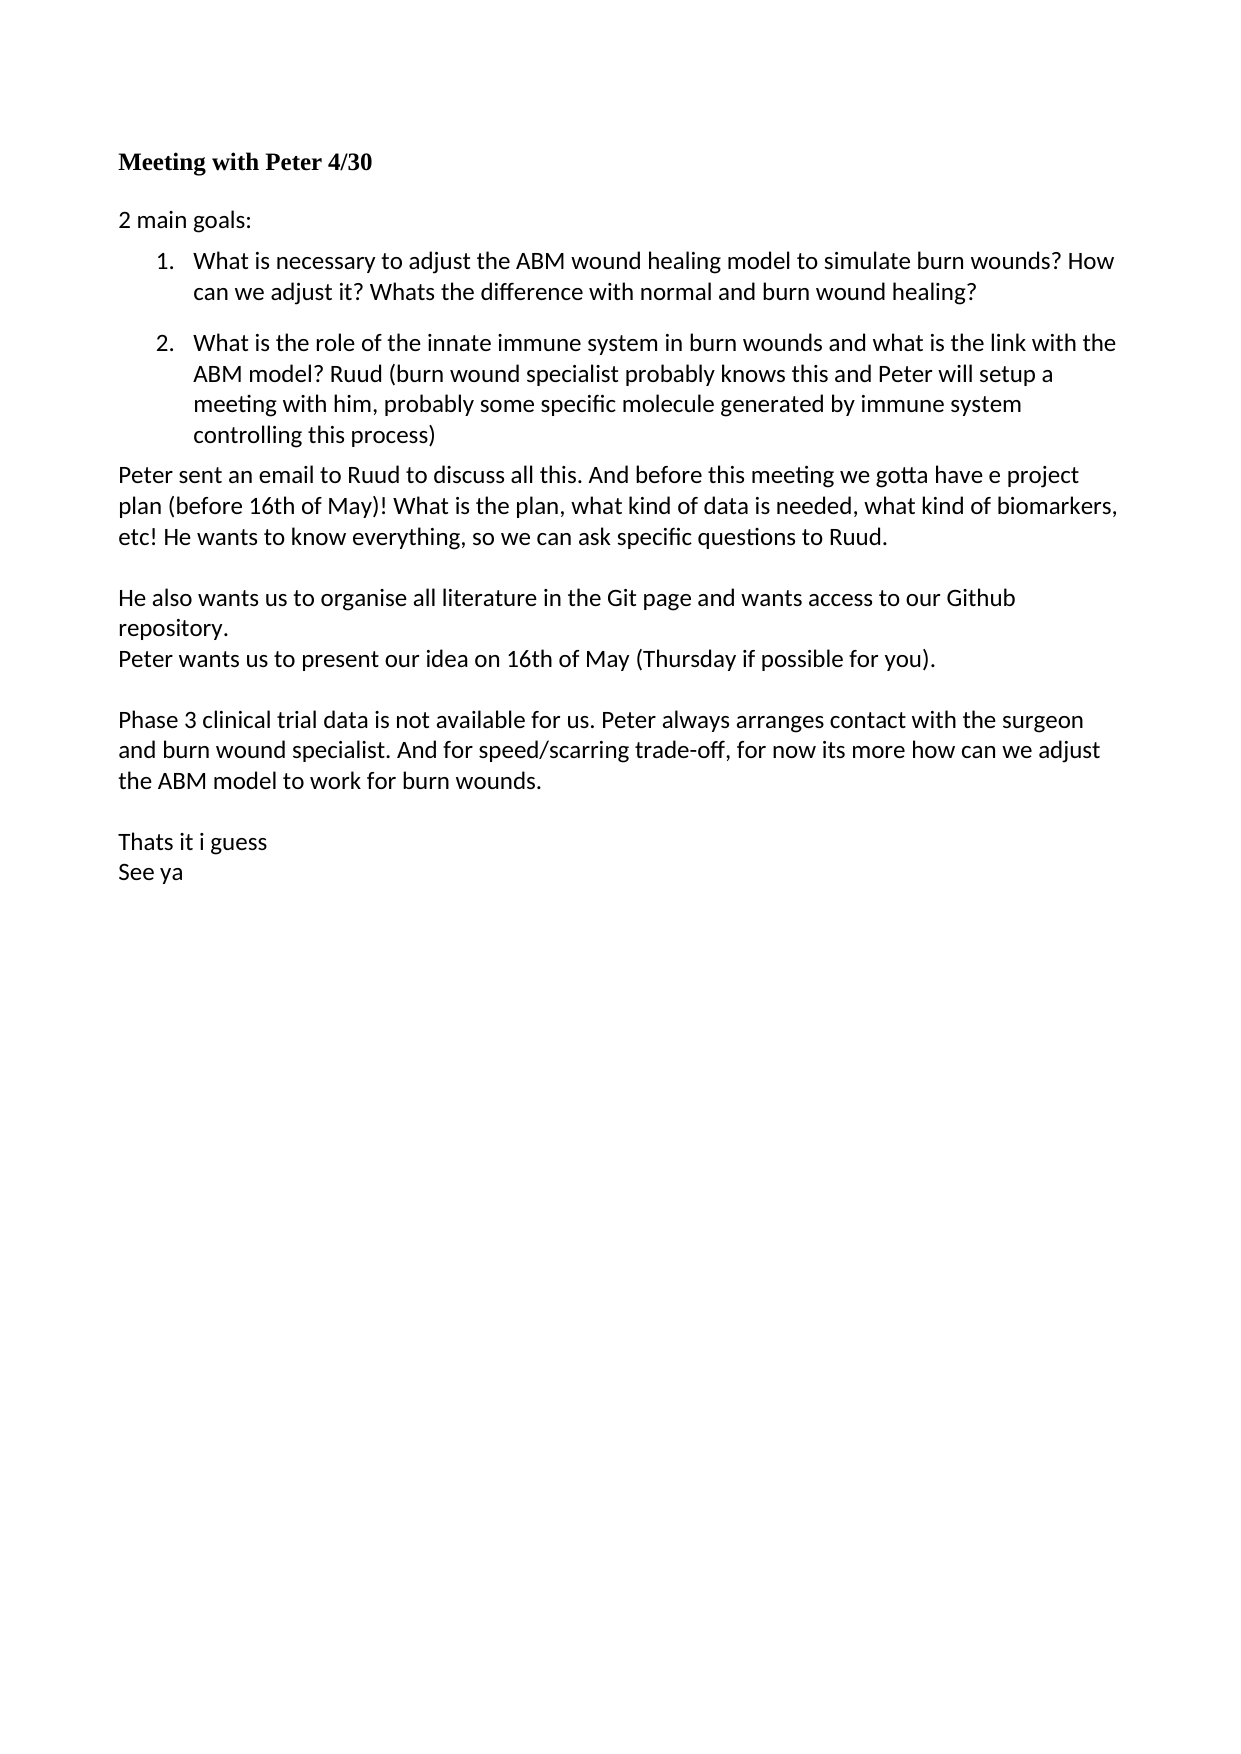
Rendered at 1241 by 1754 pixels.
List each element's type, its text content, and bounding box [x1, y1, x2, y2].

list What is the role of the innate immune system in burn wounds and what is the link with the ABM model? Ruud (burn wound specialist probably knows this and Peter will setup a meeting with him, probably some specific molecule generated by immune system controlling this process) [156, 327, 1122, 449]
text Thats it i guess [118, 826, 1122, 856]
text 2 main goals: [118, 204, 1122, 235]
text See ya [118, 856, 1122, 887]
text Peter wants us to present our idea on 16th of May (Thursday if possible for you). [118, 643, 1122, 673]
text Peter sent an email to Ruud to discuss all this. And before this meeting we gotta have e project plan (before 16th of May)! What is the plan, what kind of data is needed, what kind of biomarkers, etc! He wants to know everything, so we can ask specific questions to Ruud. [118, 460, 1122, 551]
text He also wants us to organise all literature in the Git page and wants access to our Github repository. [118, 582, 1122, 643]
text Meeting with Peter 4/30 [118, 147, 1122, 176]
text Phase 3 clinical trial data is not available for us. Peter always arranges contact with the surgeon and burn wound specialist. And for speed/scarring trade-off, for now its more how can we adjust the ABM model to work for burn wounds. [118, 704, 1122, 795]
list What is necessary to adjust the ABM wound healing model to simulate burn wounds? How can we adjust it? Whats the difference with normal and burn wound healing? [156, 245, 1122, 306]
